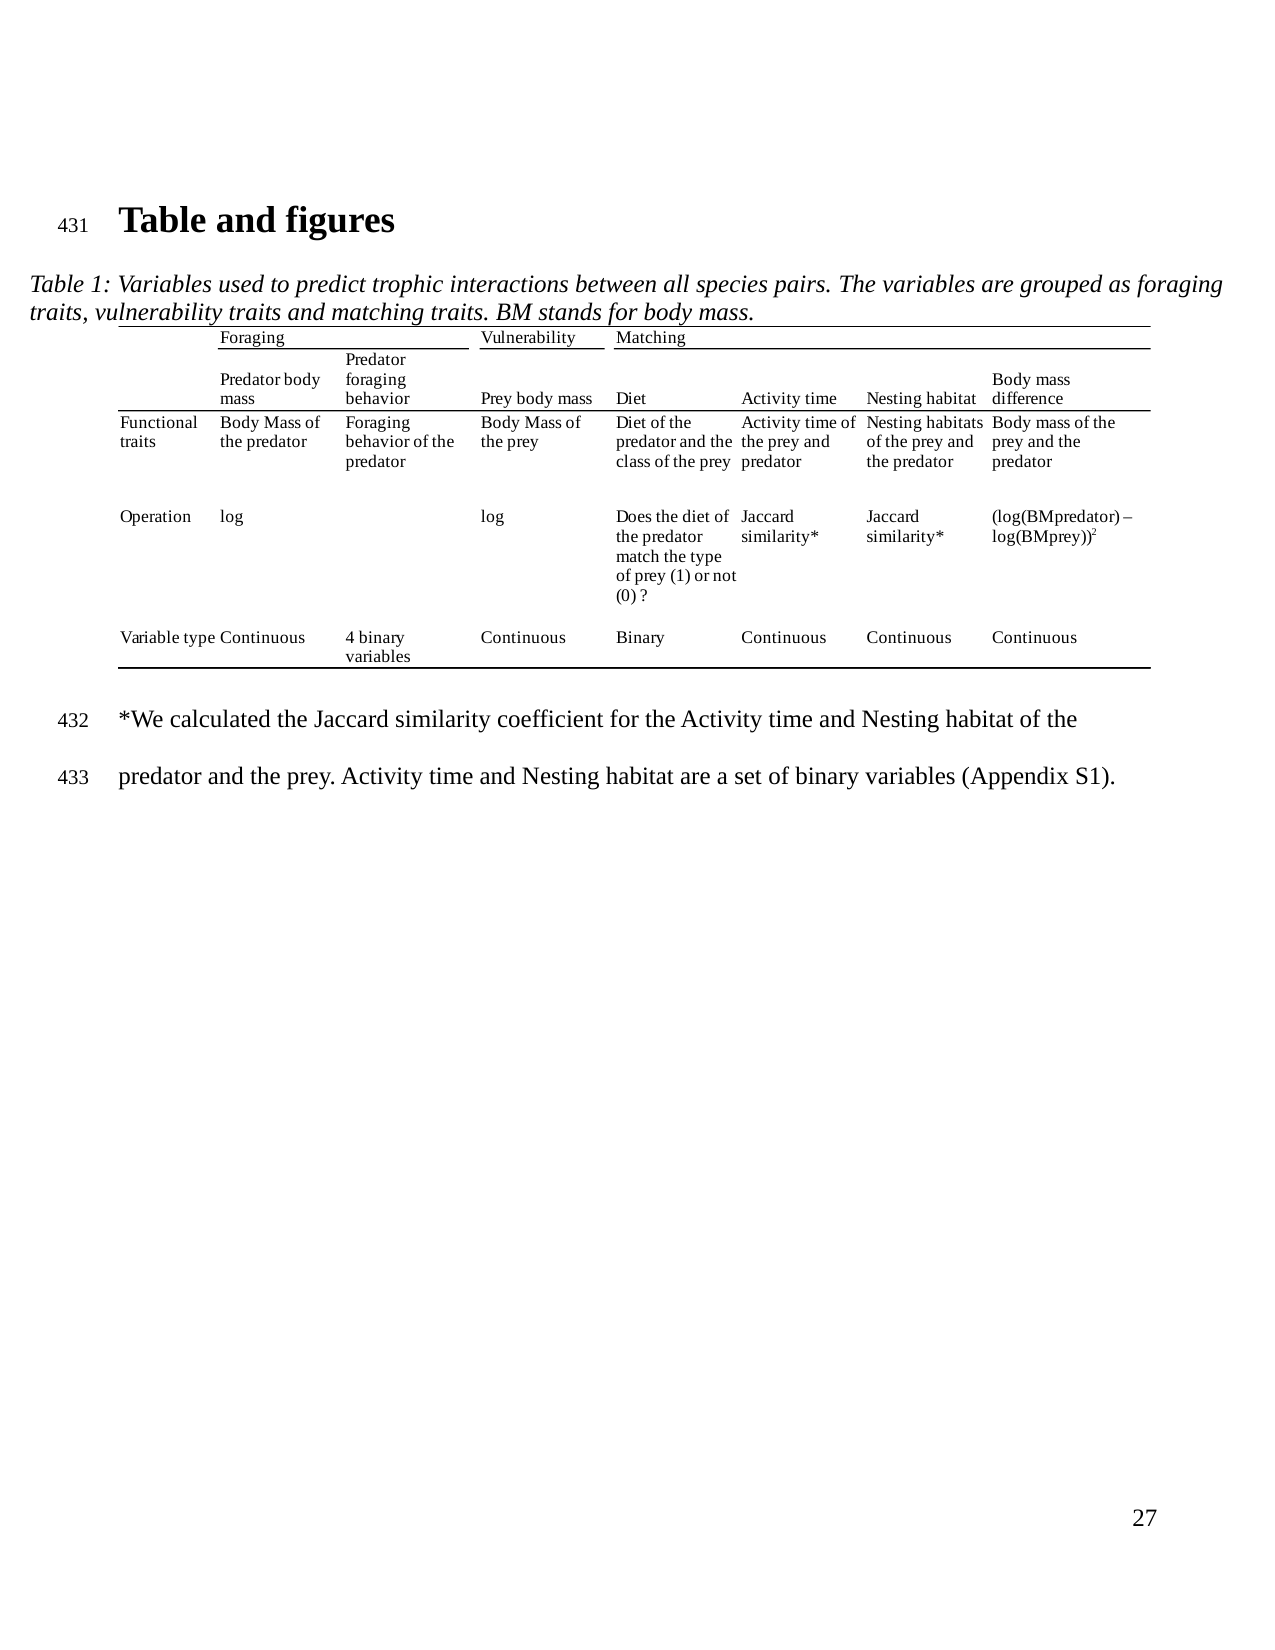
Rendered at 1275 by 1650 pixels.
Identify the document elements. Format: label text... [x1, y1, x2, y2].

subtitle Table and figures [118, 197, 1157, 240]
subtitle [29, 256, 1246, 269]
text *We calculated the Jaccard similarity coefficient for the Activity time and Nesting habitat of the predator and the prey. Activity time and Nesting habitat are a set of binary variables (Appendix S1). [118, 663, 1157, 790]
subtitle Table and figures [29, 326, 1246, 663]
text Table 1: Variables used to predict trophic interactions between all species pairs. The variables are grouped as foraging traits, vulnerability traits and matching traits. BM stands for body mass. [29, 269, 1246, 326]
